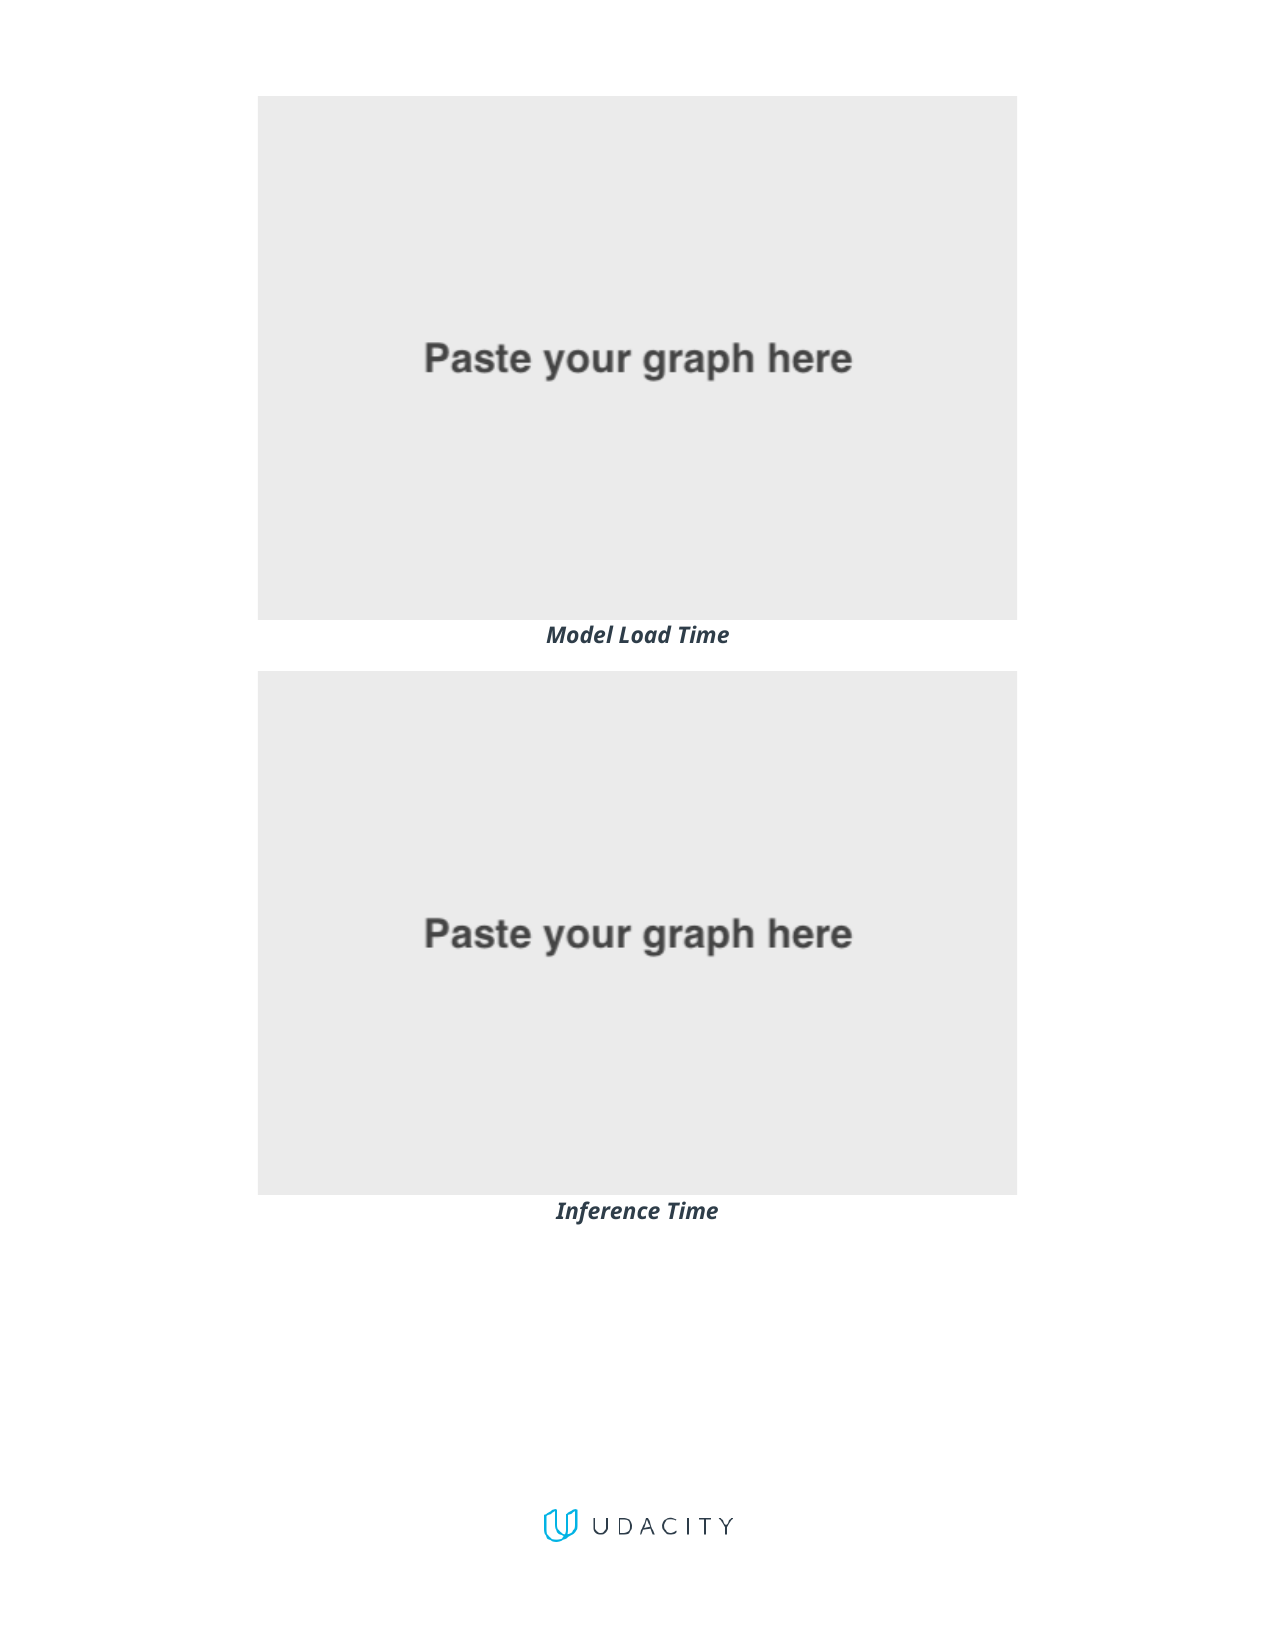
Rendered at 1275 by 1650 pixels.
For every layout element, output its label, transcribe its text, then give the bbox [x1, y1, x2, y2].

picture [257, 96, 1018, 620]
text Model Load Time [60, 619, 1215, 651]
picture [257, 671, 1018, 1195]
text Inference Time [60, 1195, 1215, 1226]
picture [510, 1475, 765, 1575]
